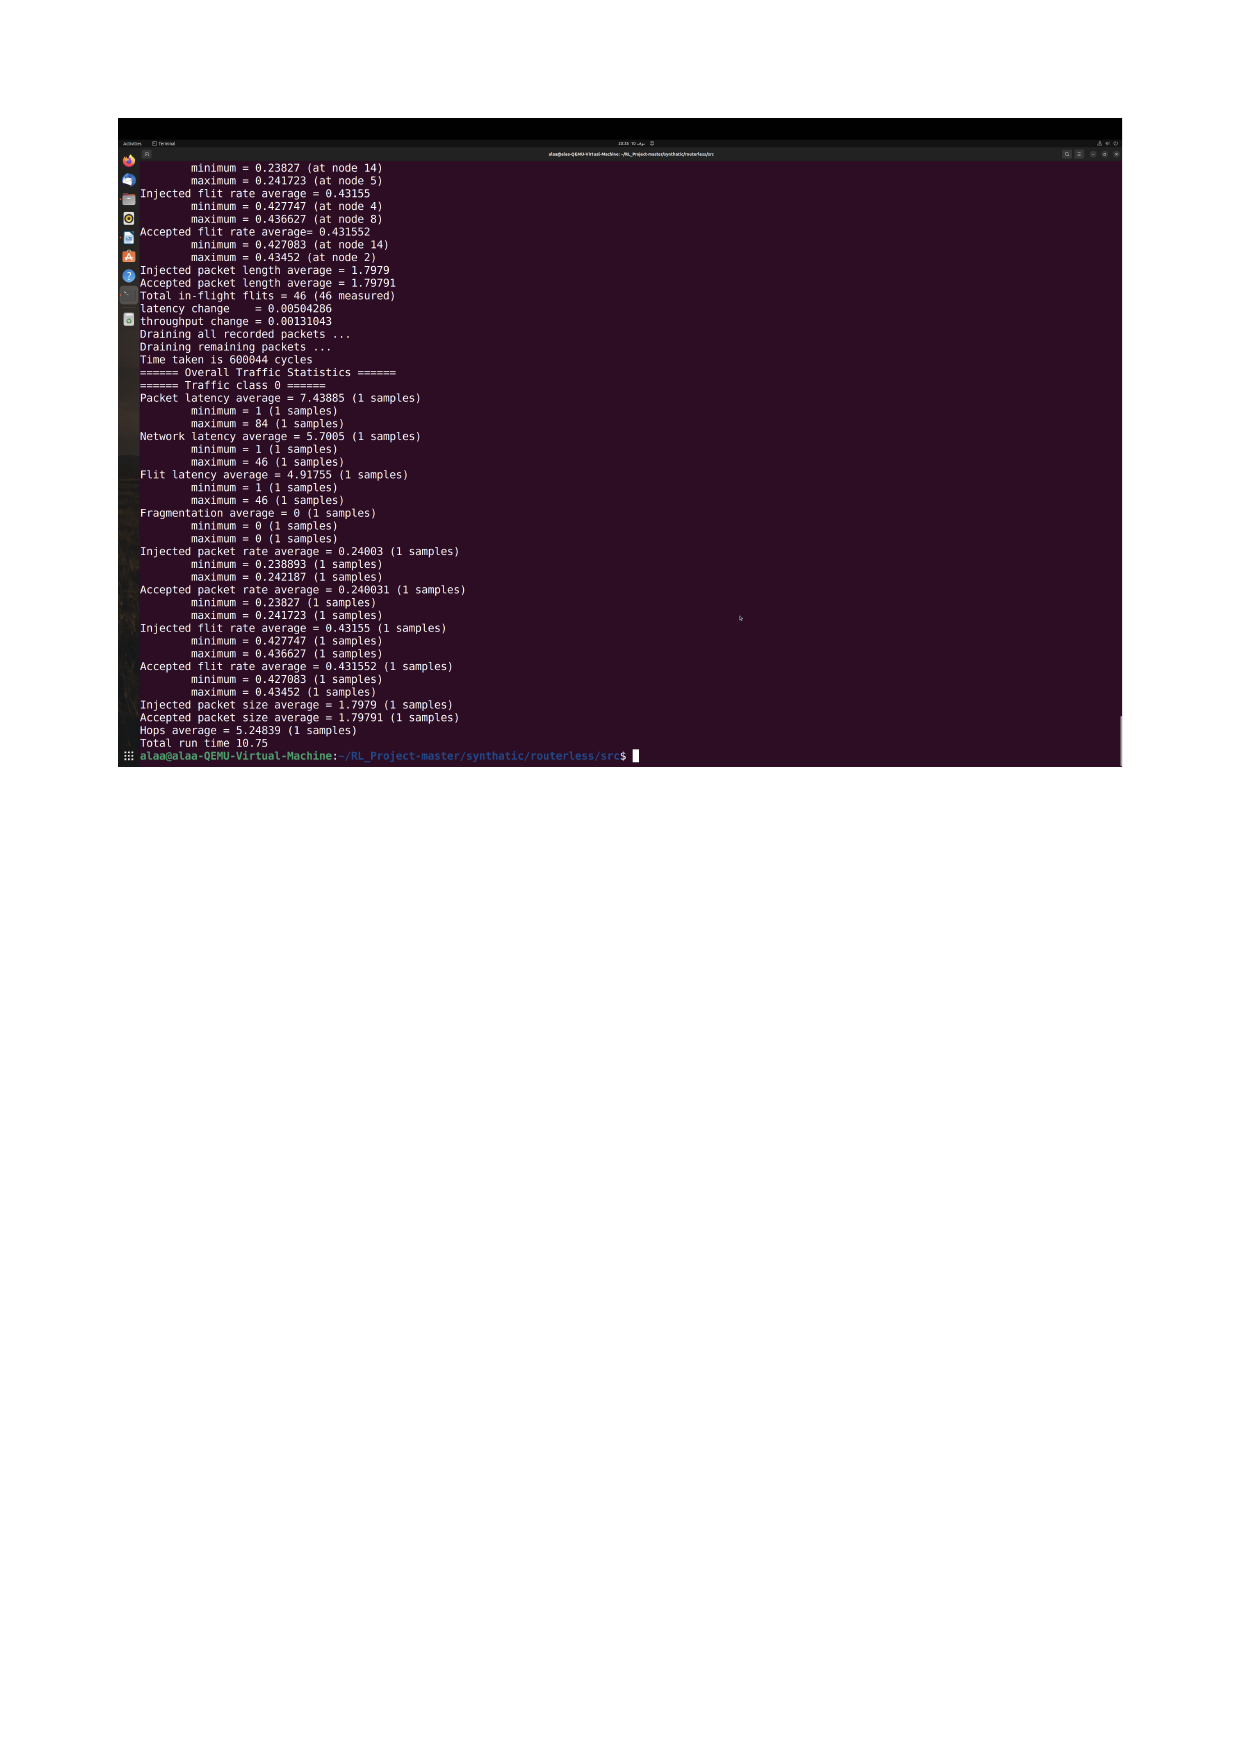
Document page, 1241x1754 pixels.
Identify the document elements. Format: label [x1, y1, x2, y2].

picture [118, 118, 1123, 767]
